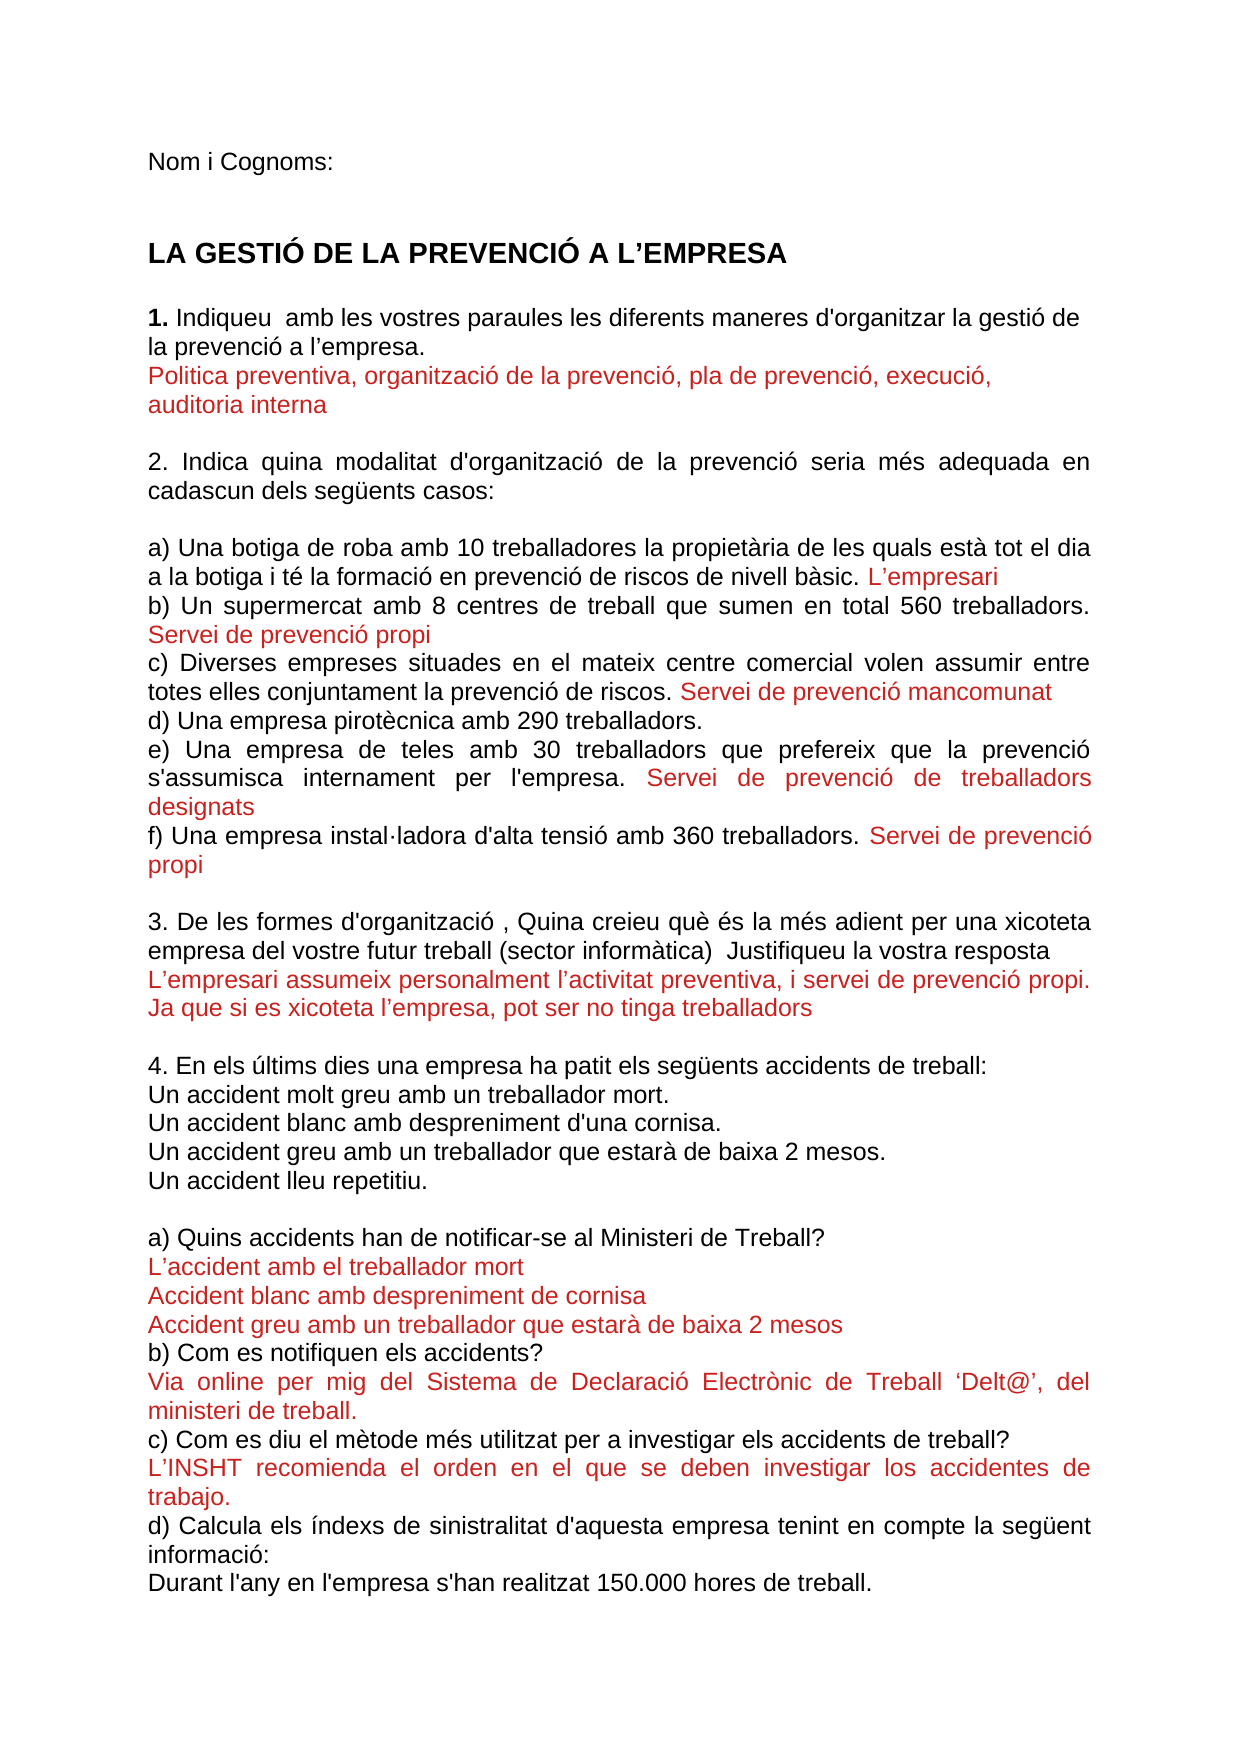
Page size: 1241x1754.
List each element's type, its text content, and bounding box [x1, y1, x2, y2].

text Un accident blanc amb despreniment d'una cornisa. [148, 1108, 1092, 1137]
text b) Un supermercat amb 8 centres de treball que sumen en total 560 treballadors. Servei de prevenció propi [148, 591, 1092, 648]
text Accident greu amb un treballador que estarà de baixa 2 mesos [148, 1309, 1092, 1338]
text Politica preventiva, organització de la prevenció, pla de prevenció, execució, auditoria interna [148, 361, 1092, 418]
text Accident blanc amb despreniment de cornisa [148, 1281, 1092, 1309]
text Durant l'any en l'empresa s'han realitzat 150.000 hores de treball. [148, 1568, 1092, 1597]
text 2. Indica quina modalitat d'organització de la prevenció seria més adequada en cadascun dels següents casos: [148, 447, 1092, 504]
text LA GESTIÓ DE LA PREVENCIÓ A L’EMPRESA [148, 236, 1092, 270]
text L’INSHT recomienda el orden en el que se deben investigar los accidentes de trabajo. [148, 1453, 1092, 1511]
text f) Una empresa instal·ladora d'alta tensió amb 360 treballadors. Servei de prevenció propi [148, 821, 1092, 878]
text 4. En els últims dies una empresa ha patit els següents accidents de treball: [148, 1051, 1092, 1079]
text d) Calcula els índexs de sinistralitat d'aquesta empresa tenint en compte la següent informació: [148, 1511, 1092, 1568]
text L’accident amb el treballador mort [148, 1252, 1092, 1281]
text 3. De les formes d'organització , Quina creieu què és la més adient per una xicoteta empresa del vostre futur treball (sector informàtica) Justifiqueu la vostra resposta [148, 907, 1092, 964]
text Via online per mig del Sistema de Declaració Electrònic de Treball ‘Delt@’, del ministeri de treball. [148, 1367, 1092, 1424]
text a) Quins accidents han de notificar-se al Ministeri de Treball? [148, 1223, 1092, 1252]
text b) Com es notifiquen els accidents? [148, 1338, 1092, 1367]
text Un accident molt greu amb un treballador mort. [148, 1079, 1092, 1108]
text c) Com es diu el mètode més utilitzat per a investigar els accidents de treball? [148, 1424, 1092, 1453]
text 1. Indiqueu amb les vostres paraules les diferents maneres d'organitzar la gestió de la prevenció a l’empresa. [148, 303, 1092, 361]
text a) Una botiga de roba amb 10 treballadores la propietària de les quals està tot el dia a la botiga i té la formació en prevenció de riscos de nivell bàsic. L’empresari [148, 533, 1092, 591]
text L’empresari assumeix personalment l’activitat preventiva, i servei de prevenció propi. Ja que si es xicoteta l’empresa, pot ser no tinga treballadors [148, 964, 1092, 1022]
text c) Diverses empreses situades en el mateix centre comercial volen assumir entre totes elles conjuntament la prevenció de riscos. Servei de prevenció mancomunat [148, 648, 1092, 706]
text d) Una empresa pirotècnica amb 290 treballadors. [148, 706, 1092, 734]
text Un accident greu amb un treballador que estarà de baixa 2 mesos. [148, 1137, 1092, 1166]
text Un accident lleu repetitiu. [148, 1166, 1092, 1194]
text e) Una empresa de teles amb 30 treballadors que prefereix que la prevenció s'assumisca internament per l'empresa. Servei de prevenció de treballadors designats [148, 734, 1092, 821]
